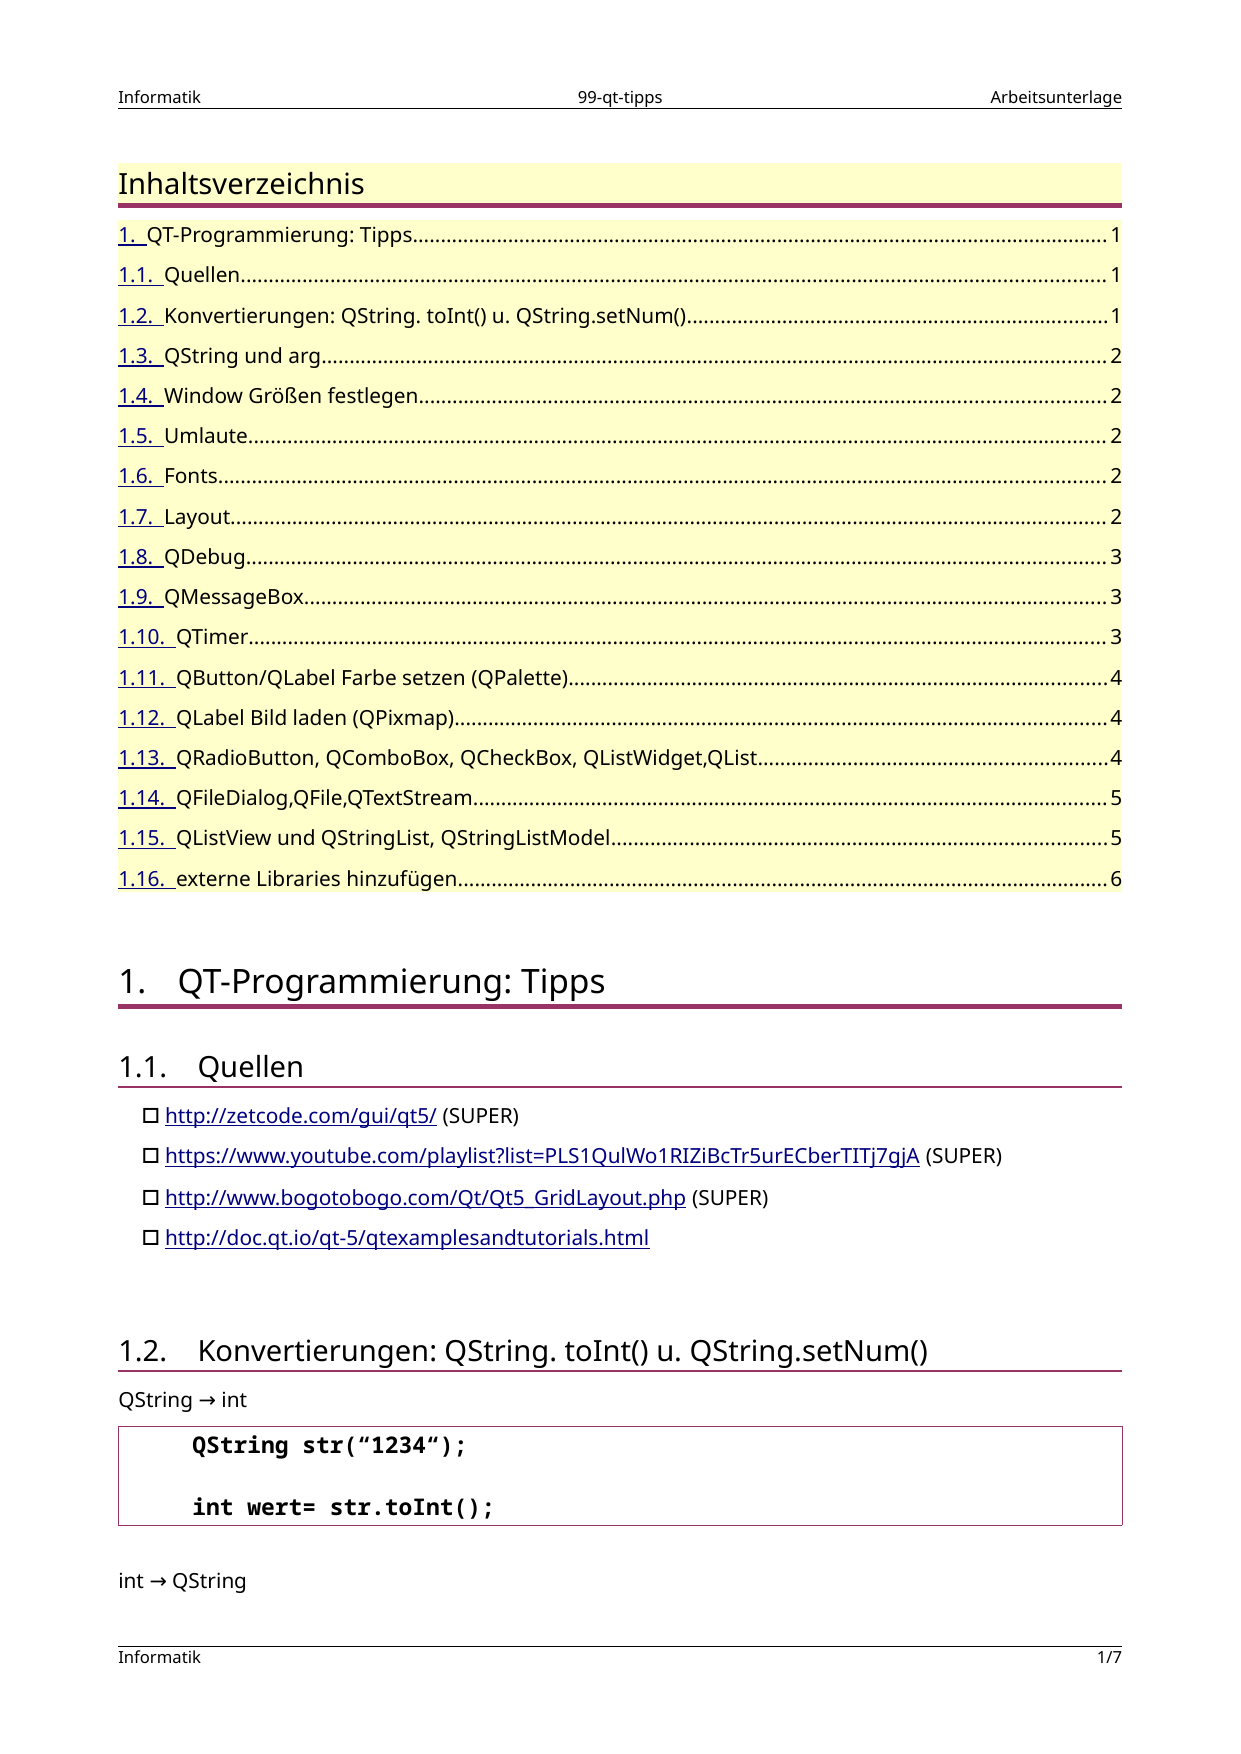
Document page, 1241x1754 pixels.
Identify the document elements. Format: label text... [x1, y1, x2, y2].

text QString str(“1234“); [119, 1427, 1122, 1457]
text 1.2. Konvertierungen: QString. toInt() u. QString.setNum() 1 [118, 301, 1122, 329]
text 1.7. Layout 2 [118, 502, 1122, 530]
list https://www.youtube.com/playlist?list=PLS1QulWo1RIZiBcTr5urECberTITj7gjA (SUPER) [141, 1142, 1122, 1170]
list http://www.bogotobogo.com/Qt/Qt5_GridLayout.php (SUPER) [141, 1183, 1122, 1211]
subtitle Quellen [118, 1046, 1122, 1086]
text 1.10. QTimer 3 [118, 622, 1122, 651]
text int wert= str.toInt(); [119, 1488, 1122, 1525]
subtitle Inhaltsverzeichnis [118, 163, 1122, 203]
subtitle QT-Programmierung: Tipps [118, 958, 1122, 1004]
text 1.15. QListView und QStringList, QStringListModel 5 [118, 823, 1122, 852]
text 1.3. QString und arg 2 [118, 341, 1122, 369]
text 1.11. QButton/QLabel Farbe setzen (QPalette) 4 [118, 663, 1122, 691]
text 1.6. Fonts 2 [118, 462, 1122, 490]
list http://zetcode.com/gui/qt5/ (SUPER) [141, 1101, 1122, 1129]
list http://doc.qt.io/qt-5/qtexamplesandtutorials.html [141, 1223, 1122, 1252]
text 1. QT-Programmierung: Tipps 1 [118, 220, 1122, 249]
text 1.16. externe Libraries hinzufügen 6 [118, 864, 1122, 892]
text 1.9. QMessageBox 3 [118, 582, 1122, 611]
text 1.12. QLabel Bild laden (QPixmap) 4 [118, 703, 1122, 731]
text QString → int [118, 1385, 1122, 1413]
subtitle Konvertierungen: QString. toInt() u. QString.setNum() [118, 1330, 1122, 1370]
text int → QString [118, 1566, 1122, 1595]
text 1.13. QRadioButton, QComboBox, QCheckBox, QListWidget,QList 4 [118, 743, 1122, 771]
text 1.4. Window Größen festlegen 2 [118, 381, 1122, 409]
text 1.1. Quellen 1 [118, 261, 1122, 289]
text 1.8. QDebug 3 [118, 542, 1122, 570]
text 1.14. QFileDialog,QFile,QTextStream 5 [118, 783, 1122, 812]
text 1.5. Umlaute 2 [118, 421, 1122, 450]
